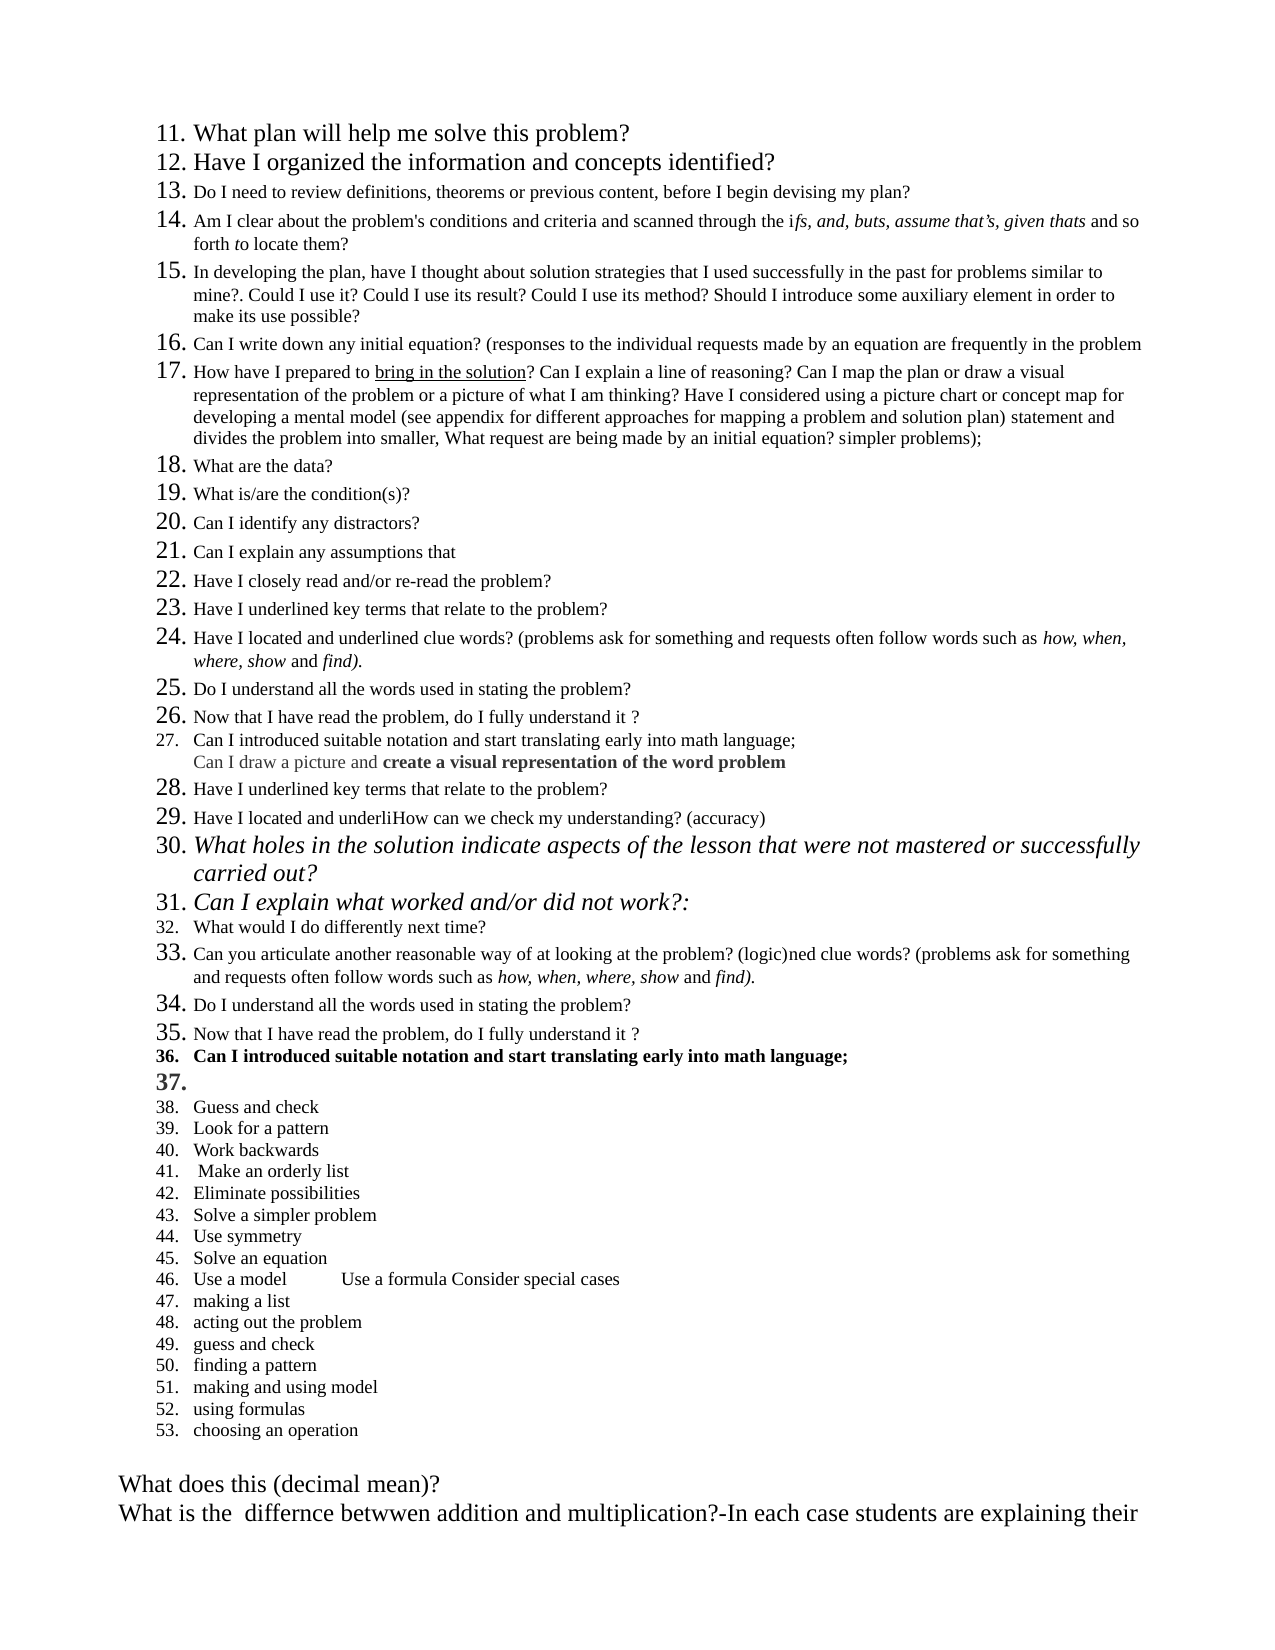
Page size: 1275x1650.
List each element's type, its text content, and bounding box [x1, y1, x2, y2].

list Solve a simpler problem [156, 1203, 1157, 1225]
list using formulas [156, 1397, 1157, 1419]
text What is the differnce betwwen addition and multiplication?-In each case students are explaining their [118, 1498, 1157, 1527]
list Eliminate possibilities [156, 1182, 1157, 1203]
list What plan will help me solve this problem? [156, 118, 1157, 147]
list Am I clear about the problem's conditions and criteria and scanned through the ifs, and, buts, assume that’s, given thats and so forth to locate them? [156, 204, 1157, 255]
list Use a model Use a formula Consider special cases [156, 1268, 1157, 1290]
list Have I closely read and/or re-read the problem? [156, 564, 1157, 592]
list What are the data? [156, 449, 1157, 477]
list Can I explain what worked and/or did not work?: [156, 887, 1157, 916]
list Make an orderly list [156, 1160, 1157, 1182]
list Can you articulate another reasonable way of at looking at the problem? (logic)ned clue words? (problems ask for something and requests often follow words such as how, when, where, show and find). [156, 937, 1157, 988]
list Can I introduced suitable notation and start translating early into math language; [156, 1045, 1157, 1067]
list In developing the plan, have I thought about solution strategies that I used successfully in the past for problems similar to mine?. Could I use it? Could I use its result? Could I use its method? Should I introduce some auxiliary element in order to make its use possible? [156, 255, 1157, 327]
list Have I underlined key terms that relate to the problem? [156, 772, 1157, 801]
list How have I prepared to bring in the solution? Can I explain a line of reasoning? Can I map the plan or draw a visual representation of the problem or a picture of what I am thinking? Have I considered using a picture chart or concept map for developing a mental model (see appendix for different approaches for mapping a problem and solution plan) statement and divides the problem into smaller, What request are being made by an initial equation? simpler problems); [156, 355, 1157, 449]
list Have I located and underlined clue words? (problems ask for something and requests often follow words such as how, when, where, show and find). [156, 621, 1157, 672]
list What would I do differently next time? [156, 916, 1157, 937]
list Do I understand all the words used in stating the problem? [156, 988, 1157, 1017]
list choosing an operation [156, 1419, 1157, 1441]
list guess and check [156, 1333, 1157, 1354]
list Can I explain any assumptions that [156, 535, 1157, 564]
list Have I located and underliHow can we check my understanding? (accuracy) [156, 801, 1157, 830]
list Can I introduced suitable notation and start translating early into math language; [156, 729, 1157, 751]
list Guess and check [156, 1096, 1157, 1117]
list finding a pattern [156, 1354, 1157, 1376]
list Can I identify any distractors? [156, 506, 1157, 535]
text What does this (decimal mean)? [118, 1469, 1157, 1498]
list Now that I have read the problem, do I fully understand it ? [156, 700, 1157, 729]
list Can I draw a picture and create a visual representation of the word problem [156, 751, 1157, 772]
list Have I organized the information and concepts identified? [156, 147, 1157, 176]
list Solve an equation [156, 1247, 1157, 1268]
list Have I underlined key terms that relate to the problem? [156, 592, 1157, 621]
list Do I need to review definitions, theorems or previous content, before I begin devising my plan? [156, 176, 1157, 204]
list What is/are the condition(s)? [156, 477, 1157, 506]
list making a list [156, 1290, 1157, 1311]
list Now that I have read the problem, do I fully understand it ? [156, 1017, 1157, 1045]
list Use symmetry [156, 1225, 1157, 1247]
list What holes in the solution indicate aspects of the lesson that were not mastered or successfully carried out? [156, 830, 1157, 887]
list Look for a pattern [156, 1117, 1157, 1139]
list Do I understand all the words used in stating the problem? [156, 672, 1157, 700]
list Work backwards [156, 1139, 1157, 1160]
list making and using model [156, 1376, 1157, 1397]
list Can I write down any initial equation? (responses to the individual requests made by an equation are frequently in the problem [156, 327, 1157, 355]
list acting out the problem [156, 1311, 1157, 1333]
